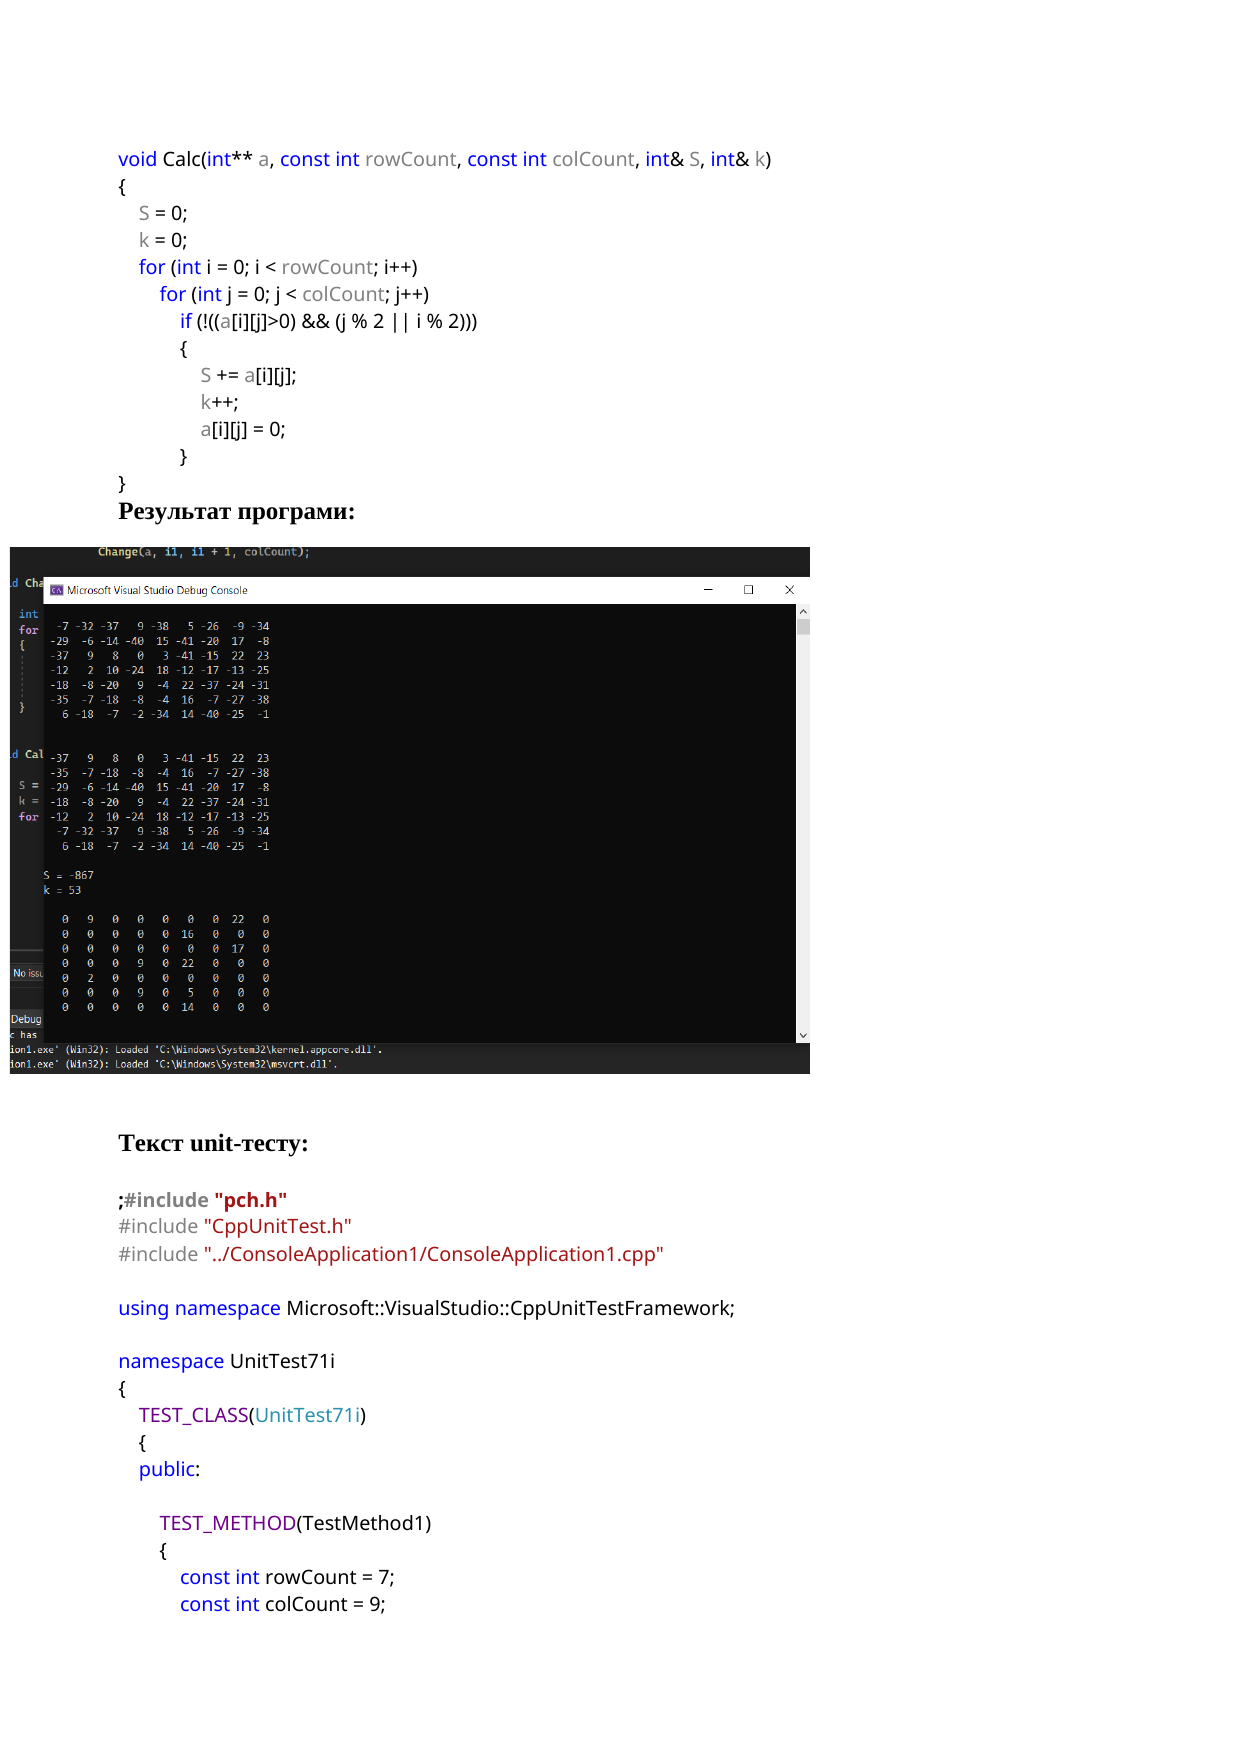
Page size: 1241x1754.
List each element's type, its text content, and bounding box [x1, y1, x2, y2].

text void Calc(int** a, const int rowCount, const int colCount, int& S, int& k) [118, 145, 1122, 172]
text k++; [118, 388, 1122, 415]
text { [118, 1537, 1122, 1563]
text Текст unit-тесту: [118, 1128, 1122, 1157]
text TEST_METHOD(TestMethod1) [118, 1509, 1122, 1537]
text ;#include "pch.h" [118, 1186, 1122, 1213]
picture [9, 547, 482, 1074]
text } [118, 442, 1122, 469]
text } [118, 469, 1122, 496]
text for (int j = 0; j < colCount; j++) [118, 280, 1122, 307]
text TEST_CLASS(UnitTest71i) [118, 1402, 1122, 1429]
text if (!((a[i][j]>0) && (j % 2 || i % 2))) [118, 307, 1122, 334]
text { [118, 1429, 1122, 1456]
text #include "CppUnitTest.h" [118, 1213, 1122, 1240]
text Результат програми: [118, 496, 1122, 524]
text using namespace Microsoft::VisualStudio::CppUnitTestFramework; [118, 1294, 1122, 1321]
text k = 0; [118, 226, 1122, 253]
text { [118, 1375, 1122, 1402]
text a[i][j] = 0; [118, 415, 1122, 442]
text namespace UnitTest71i [118, 1348, 1122, 1375]
text S = 0; [118, 199, 1122, 226]
text S += a[i][j]; [118, 361, 1122, 388]
text { [118, 334, 1122, 361]
text { [118, 172, 1122, 199]
text #include "../ConsoleApplication1/ConsoleApplication1.cpp" [118, 1240, 1122, 1267]
text const int rowCount = 7; [118, 1563, 1122, 1591]
text const int colCount = 9; [118, 1591, 1122, 1617]
text for (int i = 0; i < rowCount; i++) [118, 253, 1122, 280]
text public: [118, 1456, 1122, 1483]
